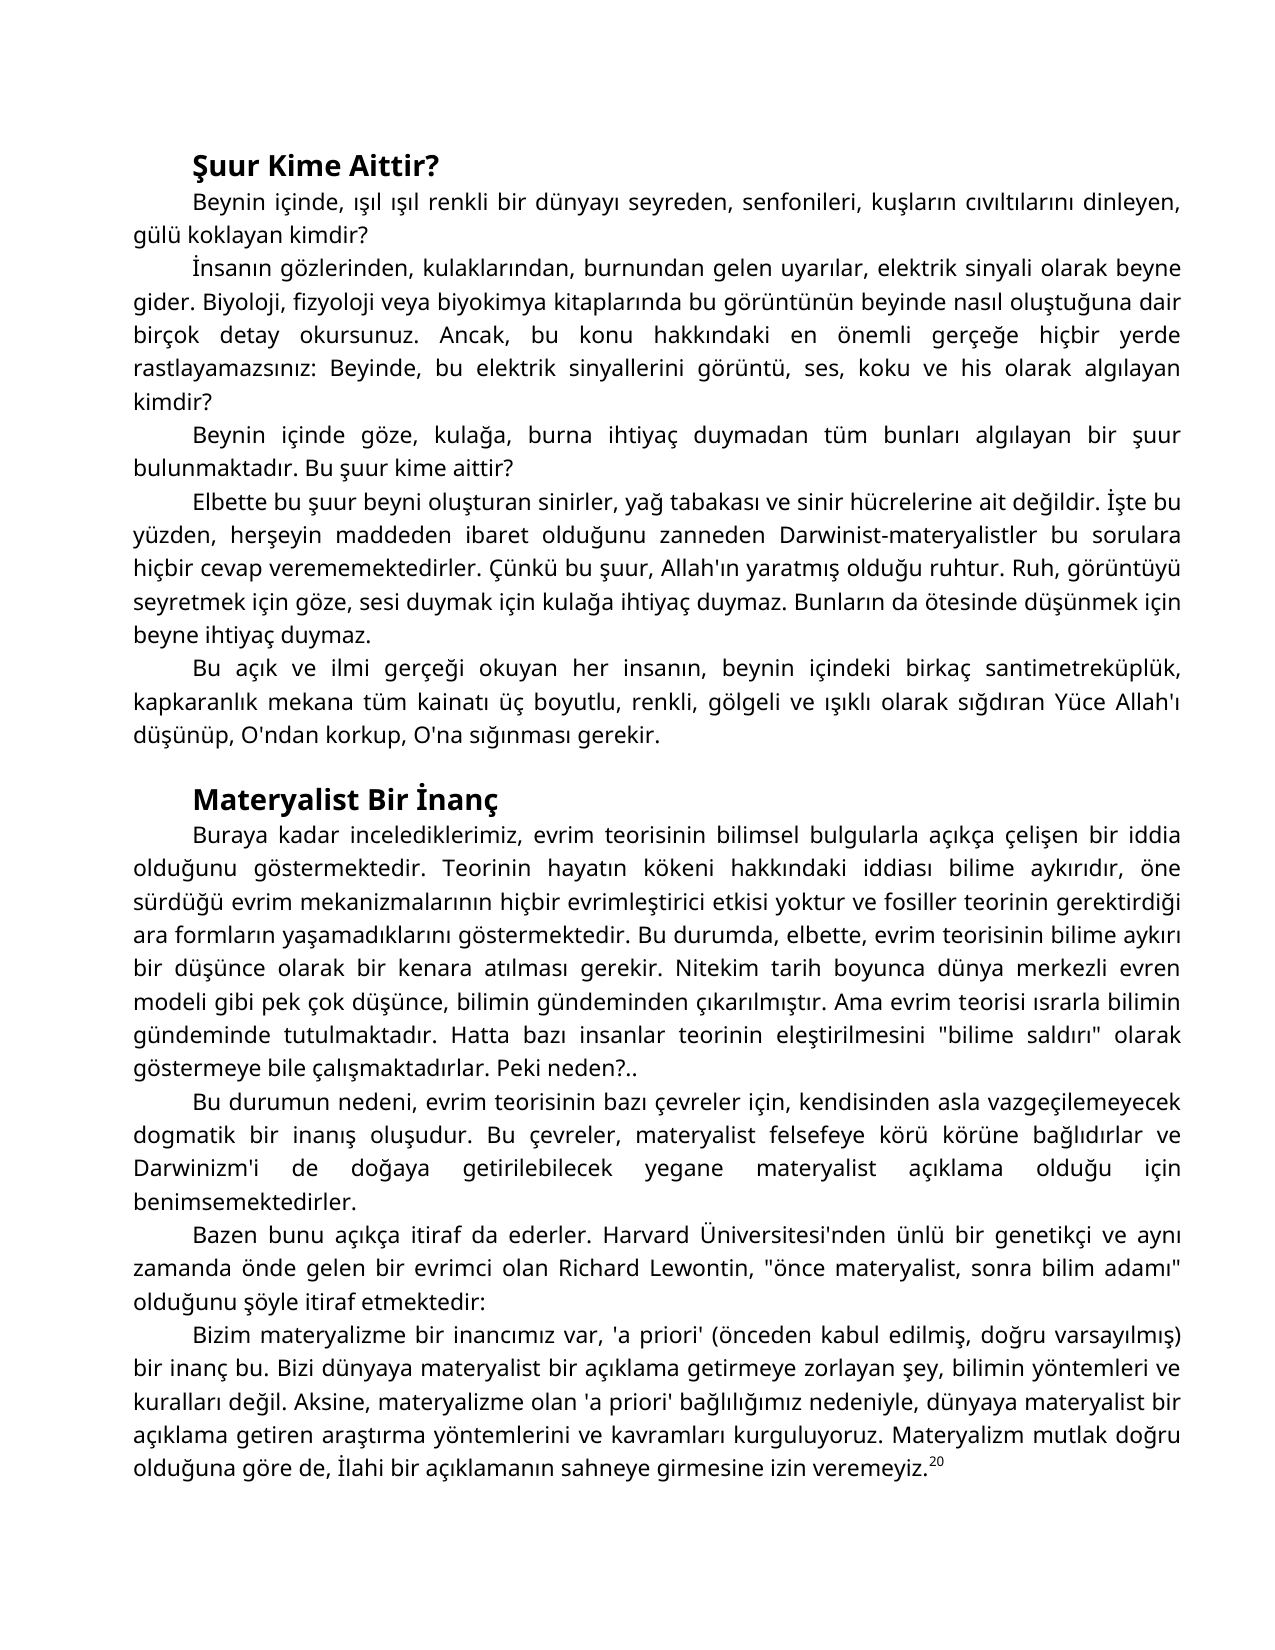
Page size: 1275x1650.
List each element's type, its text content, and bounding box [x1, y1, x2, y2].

text Şuur Kime Aittir? [133, 150, 1182, 183]
text İnsanın gözlerinden, kulaklarından, burnundan gelen uyarılar, elektrik sinyali olarak beyne gider. Biyoloji, fizyoloji veya biyokimya kitaplarında bu görüntünün beyinde nasıl oluştuğuna dair birçok detay okursunuz. Ancak, bu konu hakkındaki en önemli gerçeğe hiçbir yerde rastlayamazsınız: Beyinde, bu elektrik sinyallerini görüntü, ses, koku ve his olarak algılayan kimdir? [133, 250, 1182, 417]
text Buraya kadar incelediklerimiz, evrim teorisinin bilimsel bulgularla açıkça çelişen bir iddia olduğunu göstermektedir. Teorinin hayatın kökeni hakkındaki iddiası bilime aykırıdır, öne sürdüğü evrim mekanizmalarının hiçbir evrimleştirici etkisi yoktur ve fosiller teorinin gerektirdiği ara formların yaşamadıklarını göstermektedir. Bu durumda, elbette, evrim teorisinin bilime aykırı bir düşünce olarak bir kenara atılması gerekir. Nitekim tarih boyunca dünya merkezli evren modeli gibi pek çok düşünce, bilimin gündeminden çıkarılmıştır. Ama evrim teorisi ısrarla bilimin gündeminde tutulmaktadır. Hatta bazı insanlar teorinin eleştirilmesini "bilime saldırı" olarak göstermeye bile çalışmaktadırlar. Peki neden?.. [133, 817, 1182, 1083]
text Bazen bunu açıkça itiraf da ederler. Harvard Üniversitesi'nden ünlü bir genetikçi ve aynı zamanda önde gelen bir evrimci olan Richard Lewontin, "önce materyalist, sonra bilim adamı" olduğunu şöyle itiraf etmektedir: [133, 1217, 1182, 1317]
text Materyalist Bir İnanç [133, 783, 1182, 817]
text Beynin içinde göze, kulağa, burna ihtiyaç duymadan tüm bunları algılayan bir şuur bulunmaktadır. Bu şuur kime aittir? [133, 417, 1182, 483]
text Bu açık ve ilmi gerçeği okuyan her insanın, beynin içindeki birkaç santimetreküplük, kapkaranlık mekana tüm kainatı üç boyutlu, renkli, gölgeli ve ışıklı olarak sığdıran Yüce Allah'ı düşünüp, O'ndan korkup, O'na sığınması gerekir. [133, 650, 1182, 750]
text Bizim materyalizme bir inancımız var, 'a priori' (önceden kabul edilmiş, doğru varsayılmış) bir inanç bu. Bizi dünyaya materyalist bir açıklama getirmeye zorlayan şey, bilimin yöntemleri ve kuralları değil. Aksine, materyalizme olan 'a priori' bağlılığımız nedeniyle, dünyaya materyalist bir açıklama getiren araştırma yöntemlerini ve kavramları kurguluyoruz. Materyalizm mutlak doğru olduğuna göre de, İlahi bir açıklamanın sahneye girmesine izin veremeyiz.20 [133, 1317, 1182, 1483]
text Bu durumun nedeni, evrim teorisinin bazı çevreler için, kendisinden asla vazgeçilemeyecek dogmatik bir inanış oluşudur. Bu çevreler, materyalist felsefeye körü körüne bağlıdırlar ve Darwinizm'i de doğaya getirilebilecek yegane materyalist açıklama olduğu için benimsemektedirler. [133, 1083, 1182, 1217]
text Elbette bu şuur beyni oluşturan sinirler, yağ tabakası ve sinir hücrelerine ait değildir. İşte bu yüzden, herşeyin maddeden ibaret olduğunu zanneden Darwinist-materyalistler bu sorulara hiçbir cevap verememektedirler. Çünkü bu şuur, Allah'ın yaratmış olduğu ruhtur. Ruh, görüntüyü seyretmek için göze, sesi duymak için kulağa ihtiyaç duymaz. Bunların da ötesinde düşünmek için beyne ihtiyaç duymaz. [133, 483, 1182, 650]
text Beynin içinde, ışıl ışıl renkli bir dünyayı seyreden, senfonileri, kuşların cıvıltılarını dinleyen, gülü koklayan kimdir? [133, 183, 1182, 250]
